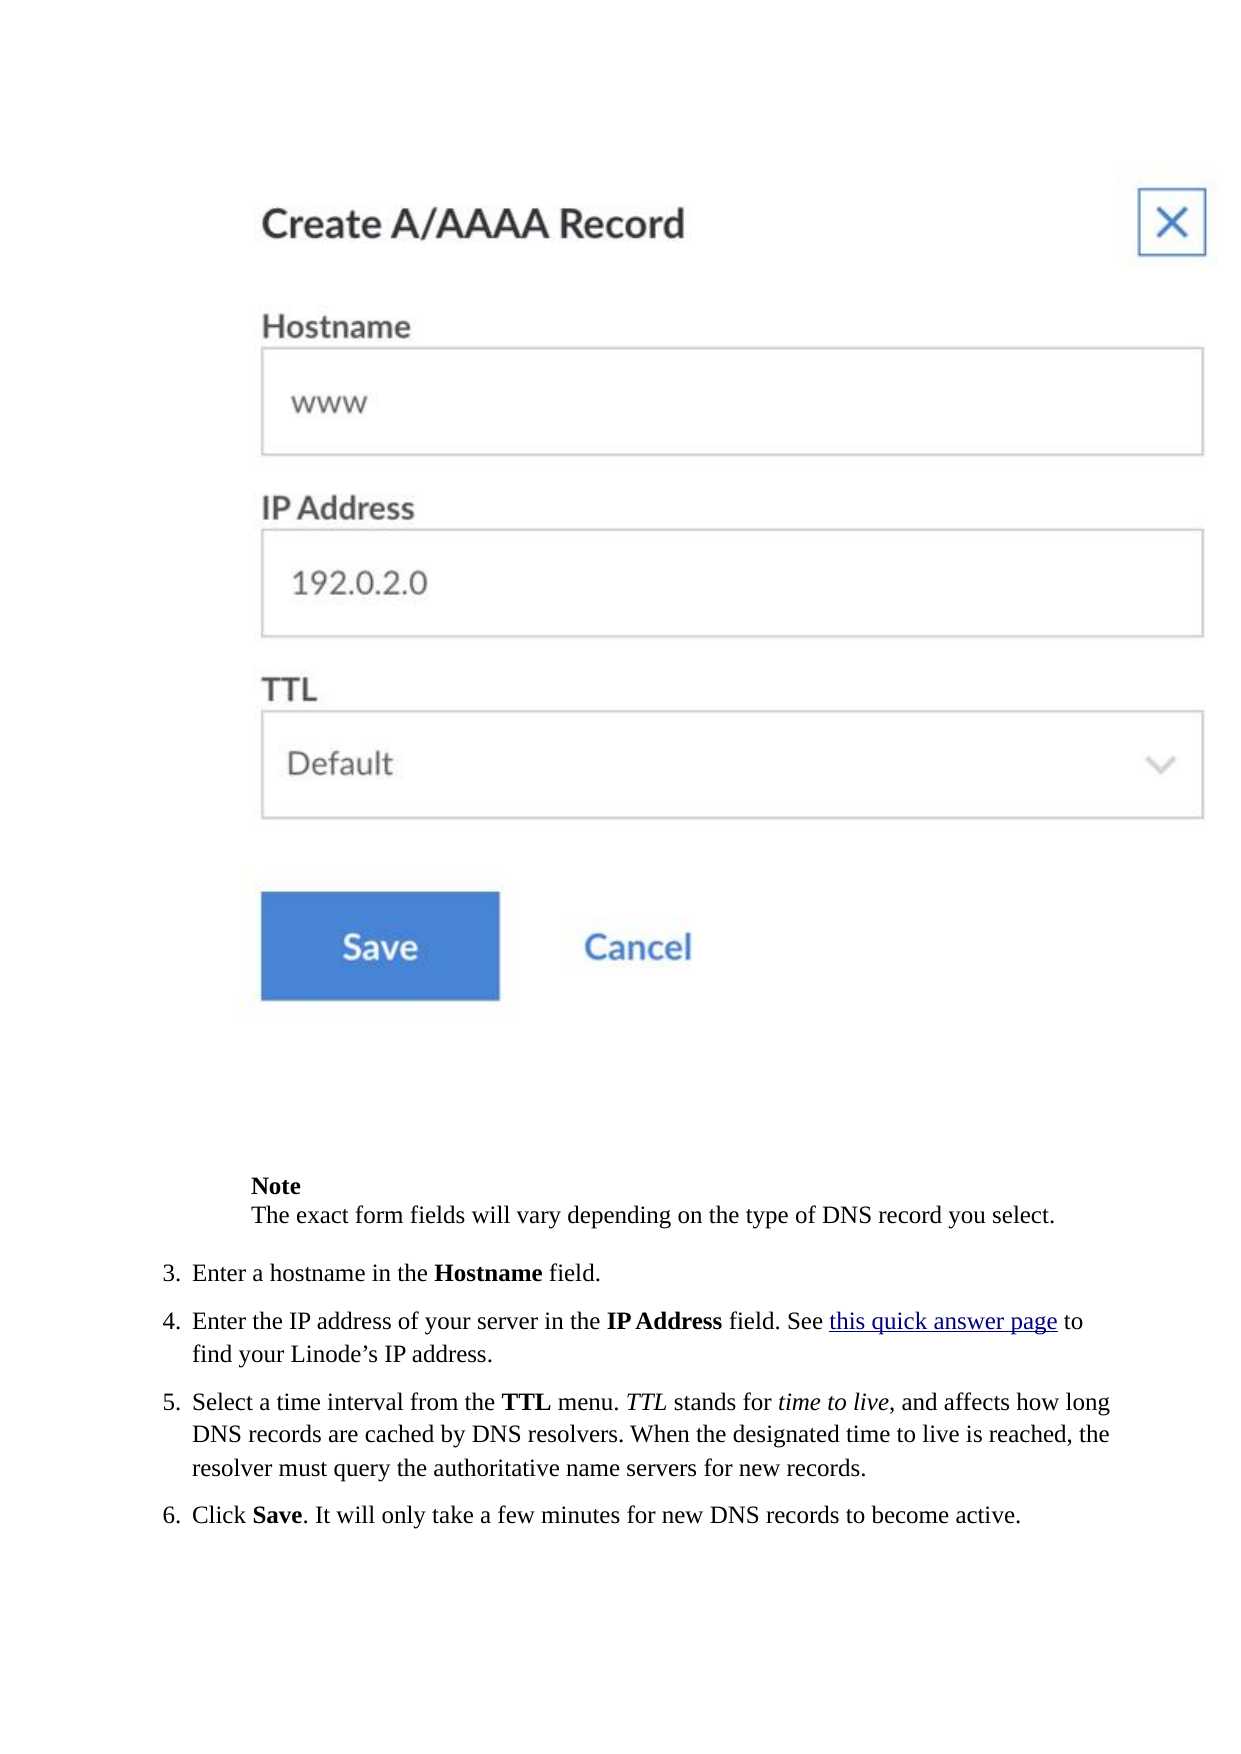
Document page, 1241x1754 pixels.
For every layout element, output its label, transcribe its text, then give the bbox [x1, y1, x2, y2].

list The exact form fields will vary depending on the type of DNS record you select. [221, 1200, 1063, 1229]
list Note [221, 1171, 1063, 1200]
list Enter a hostname in the Hostname field. [162, 1258, 1122, 1287]
list Select a time interval from the TTL menu. TTL stands for time to live, and affects how long DNS records are cached by DNS resolvers. When the designated time to live is reached, the resolver must query the authoritative name servers for new records. [162, 1387, 1122, 1481]
list Click Save. It will only take a few minutes for new DNS records to become active. [162, 1500, 1122, 1529]
picture [191, 118, 1241, 1153]
list Enter the IP address of your server in the IP Address field. See this quick answer page to find your Linode’s IP address. [162, 1306, 1122, 1368]
